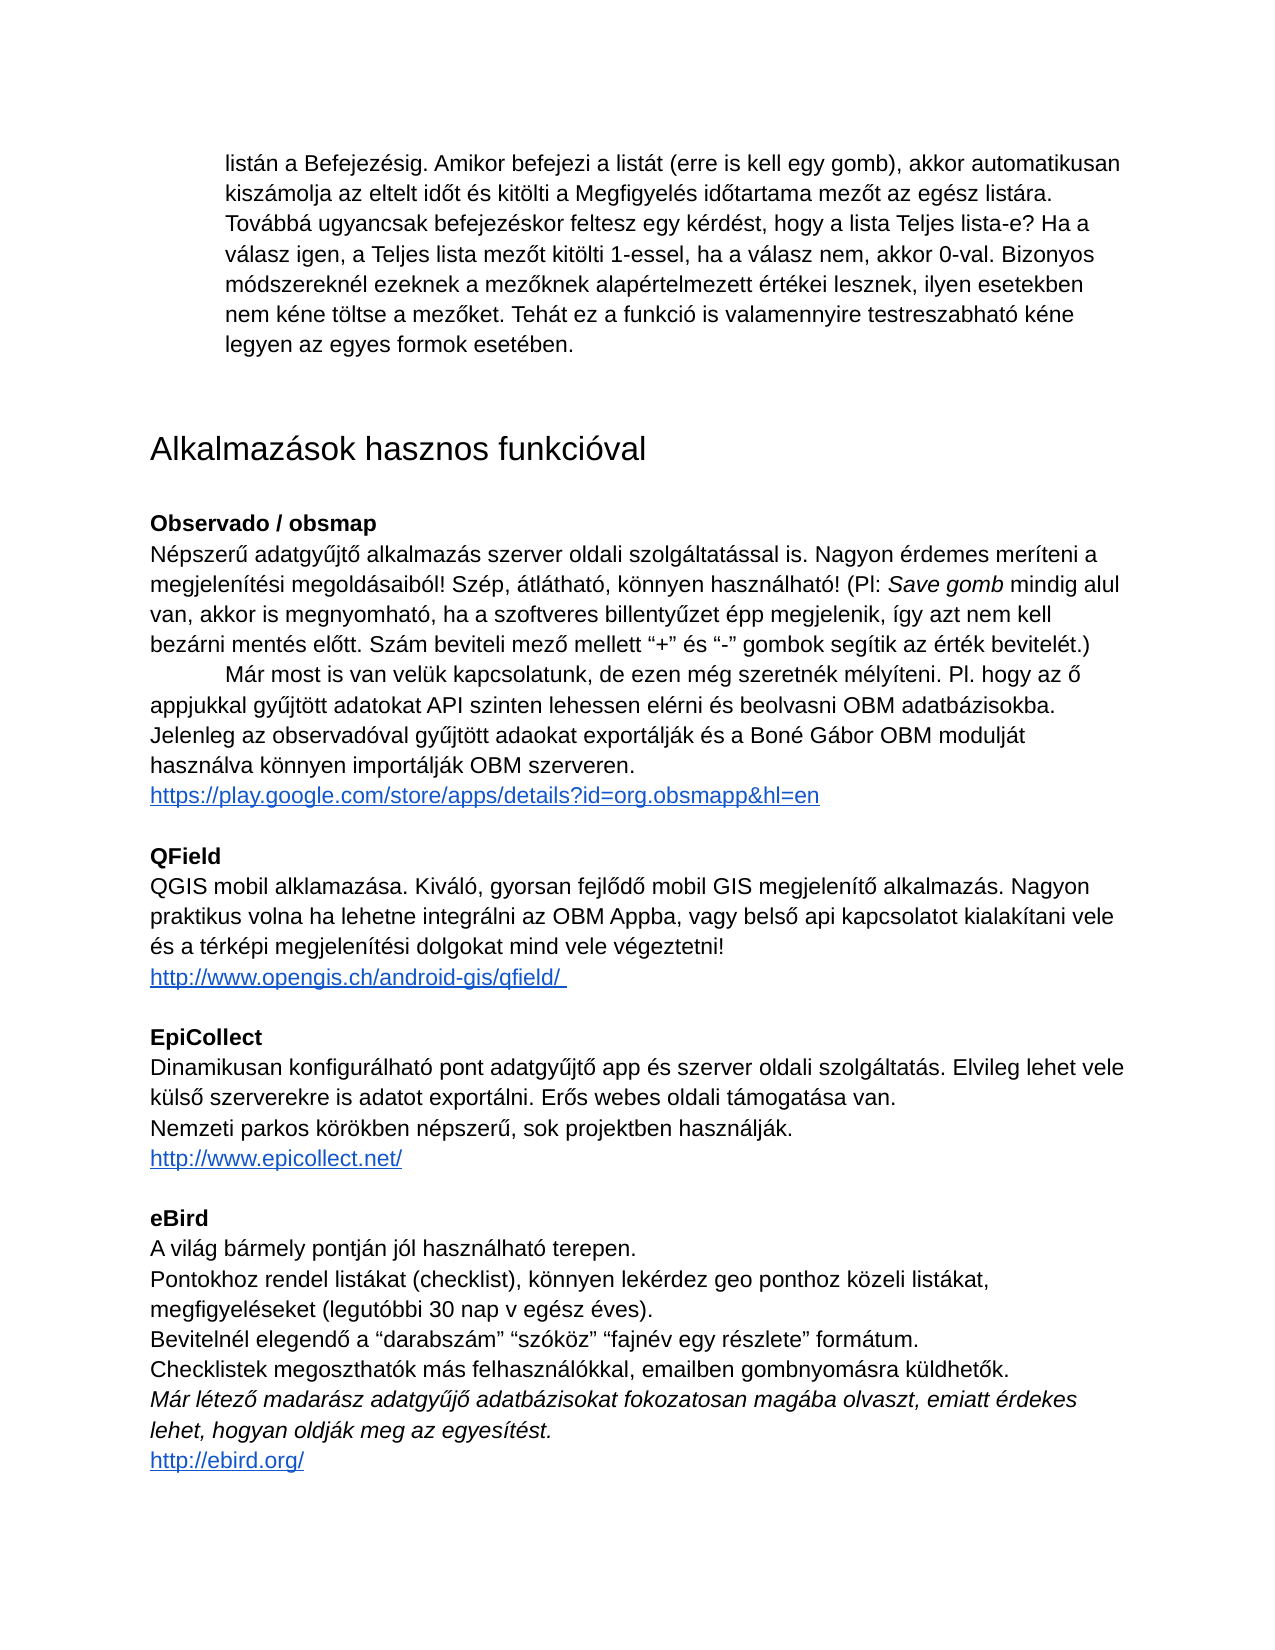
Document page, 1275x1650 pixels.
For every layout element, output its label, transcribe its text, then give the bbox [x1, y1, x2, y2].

text eBird [150, 1205, 1125, 1231]
text QGIS mobil alklamazása. Kiváló, gyorsan fejlődő mobil GIS megjelenítő alkalmazás. Nagyon praktikus volna ha lehetne integrálni az OBM Appba, vagy belső api kapcsolatot kialakítani vele és a térképi megjelenítési dolgokat mind vele végeztetni! [150, 873, 1125, 959]
list listán a Befejezésig. Amikor befejezi a listát (erre is kell egy gomb), akkor automatikusan kiszámolja az eltelt időt és kitölti a Megfigyelés időtartama mezőt az egész listára. Továbbá ugyancsak befejezéskor feltesz egy kérdést, hogy a lista Teljes lista-e? Ha a válasz igen, a Teljes lista mezőt kitölti 1-essel, ha a válasz nem, akkor 0-val. Bizonyos módszereknél ezeknek a mezőknek alapértelmezett értékei lesznek, ilyen esetekben nem kéne töltse a mezőket. Tehát ez a funkció is valamennyire testreszabható kéne legyen az egyes formok esetében. [187, 150, 1125, 388]
text Már létező madarász adatgyűjő adatbázisokat fokozatosan magába olvaszt, emiatt érdekes lehet, hogyan oldják meg az egyesítést. [150, 1386, 1125, 1443]
text http://ebird.org/ [150, 1447, 1125, 1473]
text Nemzeti parkos körökben népszerű, sok projektben használják. [150, 1114, 1125, 1141]
text Observado / obsmap [150, 510, 1125, 537]
text Bevitelnél elegendő a “darabszám” “szóköz” “fajnév egy részlete” formátum. [150, 1326, 1125, 1352]
text Dinamikusan konfigurálható pont adatgyűjtő app és szerver oldali szolgáltatás. Elvileg lehet vele külső szerverekre is adatot exportálni. Erős webes oldali támogatása van. [150, 1054, 1125, 1111]
text http://www.epicollect.net/ [150, 1145, 1125, 1171]
text http://www.opengis.ch/android-gis/qfield/ [150, 963, 1125, 990]
text A világ bármely pontján jól használható terepen. [150, 1235, 1125, 1262]
text Népszerű adatgyűjtő alkalmazás szerver oldali szolgáltatással is. Nagyon érdemes meríteni a megjelenítési megoldásaiból! Szép, átlátható, könnyen használható! (Pl: Save gomb mindig alul van, akkor is megnyomható, ha a szoftveres billentyűzet épp megjelenik, így azt nem kell bezárni mentés előtt. Szám beviteli mező mellett “+” és “-” gombok segítik az érték bevitelét.) Már most is van velük kapcsolatunk, de ezen még szeretnék mélyíteni. Pl. hogy az ő appjukkal gyűjtött adatokat API szinten lehessen elérni és beolvasni OBM adatbázisokba. Jelenleg az observadóval gyűjtött adaokat exportálják és a Boné Gábor OBM modulját használva könnyen importálják OBM szerveren. [150, 541, 1125, 778]
text Checklistek megoszthatók más felhasználókkal, emailben gombnyomásra küldhetők. [150, 1356, 1125, 1382]
text QField [150, 843, 1125, 869]
text EpiCollect [150, 1024, 1125, 1050]
subtitle Alkalmazások hasznos funkcióval [150, 429, 1125, 468]
text https://play.google.com/store/apps/details?id=org.obsmapp&hl=en [150, 782, 1125, 808]
text Pontokhoz rendel listákat (checklist), könnyen lekérdez geo ponthoz közeli listákat, megfigyeléseket (legutóbbi 30 nap v egész éves). [150, 1266, 1125, 1322]
